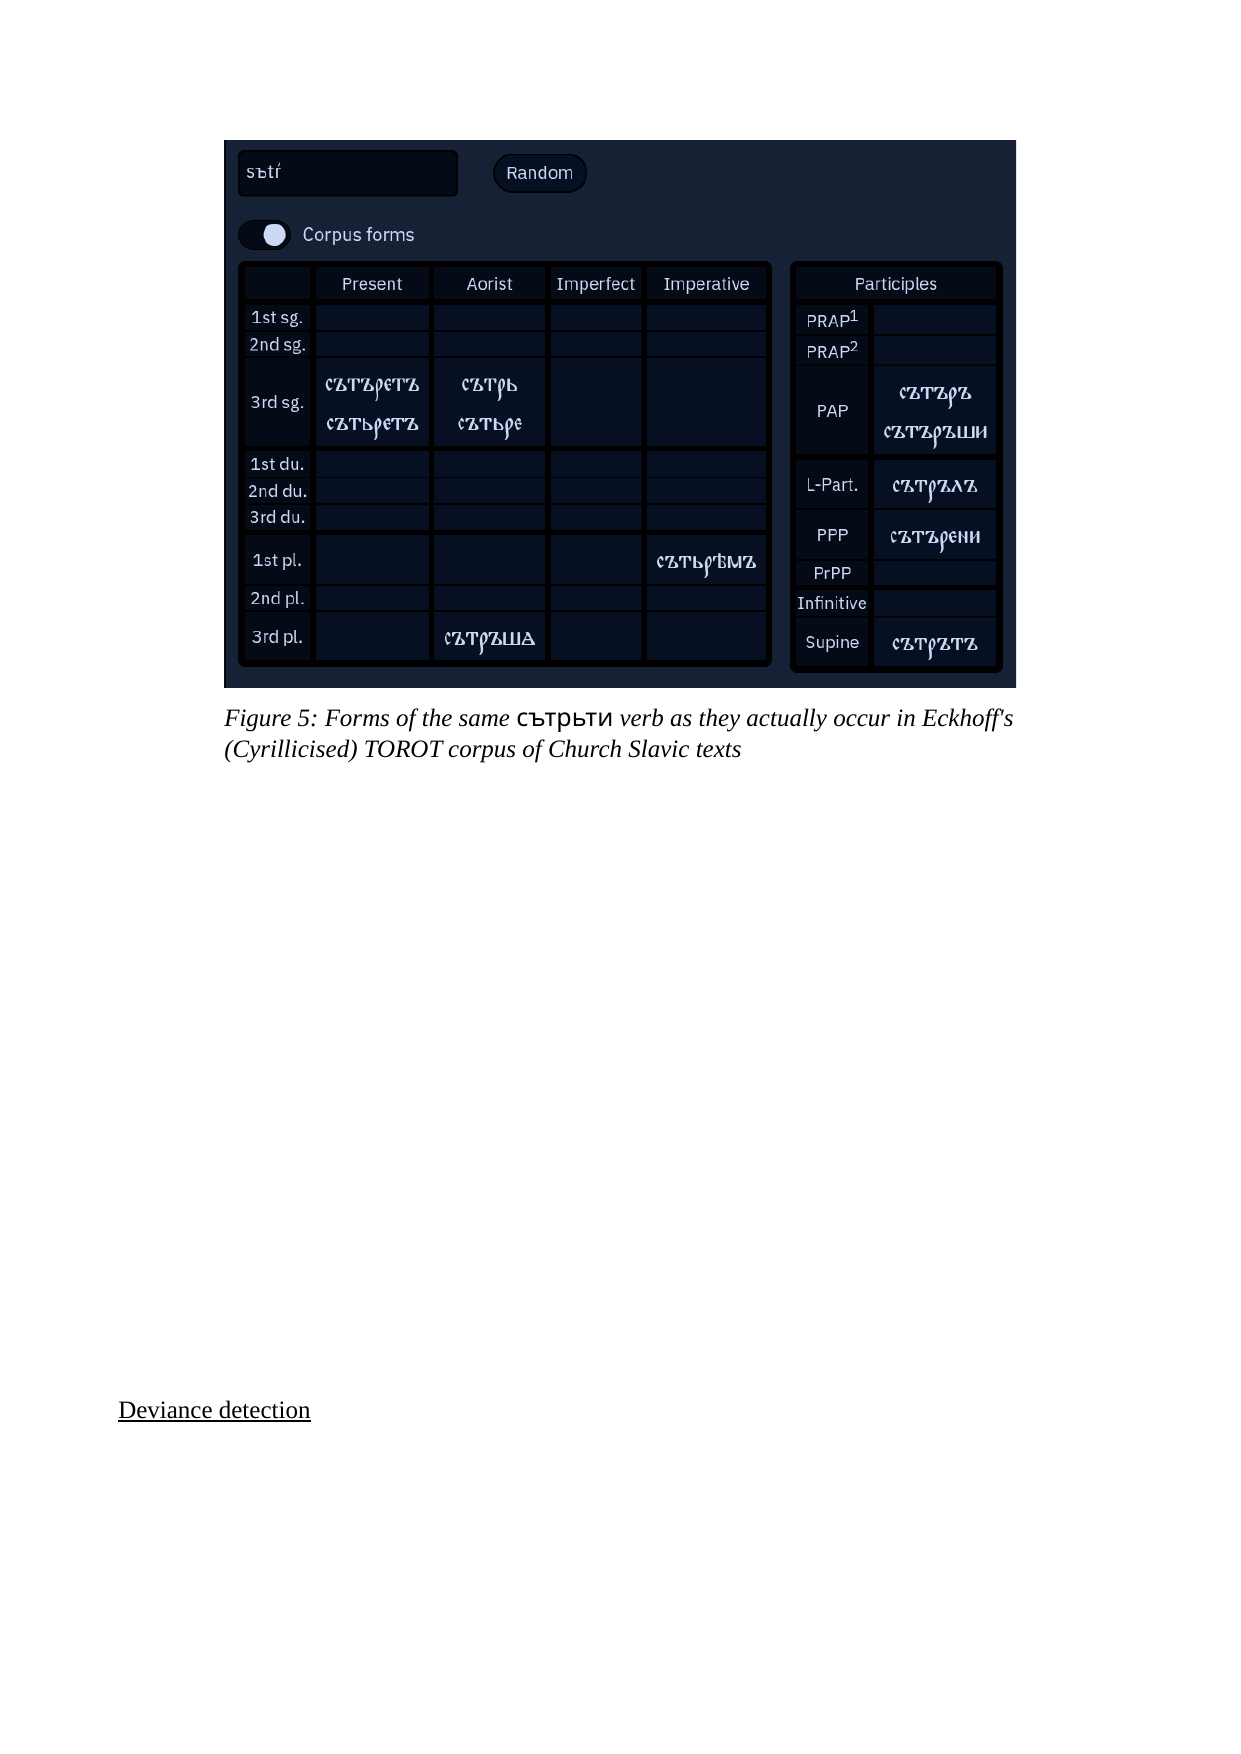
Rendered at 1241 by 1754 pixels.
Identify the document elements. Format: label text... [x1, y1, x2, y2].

text Figure 5: Forms of the same сътрьти verb as they actually occur in Eckhoff's (Cyrillicised) TOROT corpus of Church Slavic texts [224, 688, 1016, 763]
picture [224, 140, 1017, 688]
text Deviance detection [118, 1395, 1122, 1424]
